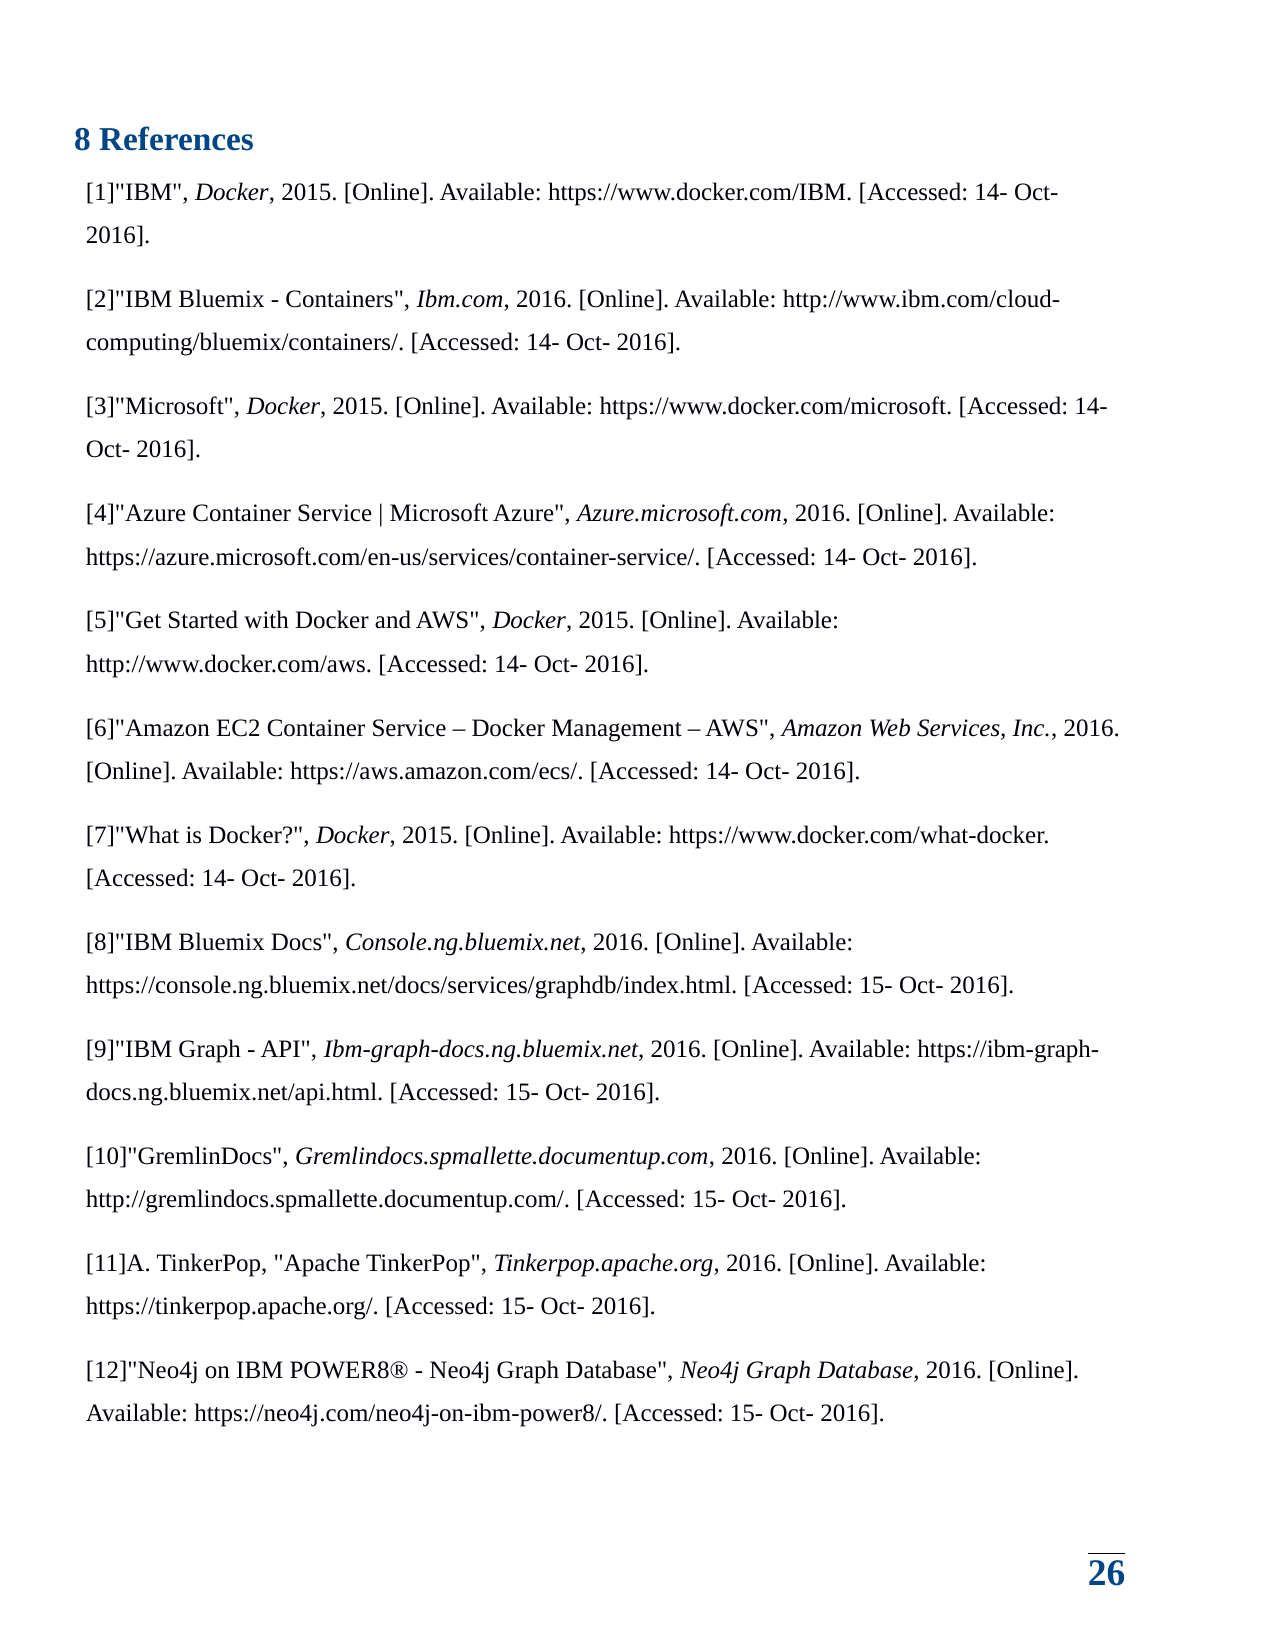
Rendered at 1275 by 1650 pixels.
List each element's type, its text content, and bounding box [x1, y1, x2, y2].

text [1]"IBM", Docker, 2015. [Online]. Available: https://www.docker.com/IBM. [Accessed: 14- Oct- 2016]. [86, 177, 1125, 249]
text [6]"Amazon EC2 Container Service – Docker Management – AWS", Amazon Web Services, Inc., 2016. [Online]. Available: https://aws.amazon.com/ecs/. [Accessed: 14- Oct- 2016]. [86, 713, 1125, 784]
text [10]"GremlinDocs", Gremlindocs.spmallette.documentup.com, 2016. [Online]. Available: http://gremlindocs.spmallette.documentup.com/. [Accessed: 15- Oct- 2016]. [86, 1141, 1125, 1213]
text [3]"Microsoft", Docker, 2015. [Online]. Available: https://www.docker.com/microsoft. [Accessed: 14- Oct- 2016]. [86, 391, 1125, 463]
text [8]"IBM Bluemix Docs", Console.ng.bluemix.net, 2016. [Online]. Available: https://console.ng.bluemix.net/docs/services/graphdb/index.html. [Accessed: 15- Oct- 2016]. [86, 927, 1125, 999]
text [7]"What is Docker?", Docker, 2015. [Online]. Available: https://www.docker.com/what-docker. [Accessed: 14- Oct- 2016]. [86, 820, 1125, 892]
text [4]"Azure Container Service | Microsoft Azure", Azure.microsoft.com, 2016. [Online]. Available: https://azure.microsoft.com/en-us/services/container-service/. [Accessed: 14- Oct- 2016]. [86, 498, 1125, 570]
text [9]"IBM Graph - API", Ibm-graph-docs.ng.bluemix.net, 2016. [Online]. Available: https://ibm-graph-docs.ng.bluemix.net/api.html. [Accessed: 15- Oct- 2016]. [86, 1034, 1125, 1106]
text [11]A. TinkerPop, "Apache TinkerPop", Tinkerpop.apache.org, 2016. [Online]. Available: https://tinkerpop.apache.org/. [Accessed: 15- Oct- 2016]. [86, 1248, 1125, 1320]
text [12]"Neo4j on IBM POWER8® - Neo4j Graph Database", Neo4j Graph Database, 2016. [Online]. Available: https://neo4j.com/neo4j-on-ibm-power8/. [Accessed: 15- Oct- 2016]. [86, 1355, 1125, 1427]
text [5]"Get Started with Docker and AWS", Docker, 2015. [Online]. Available: http://www.docker.com/aws. [Accessed: 14- Oct- 2016]. [86, 606, 1125, 677]
subtitle 8 References [74, 120, 1125, 158]
text [2]"IBM Bluemix - Containers", Ibm.com, 2016. [Online]. Available: http://www.ibm.com/cloud-computing/bluemix/containers/. [Accessed: 14- Oct- 2016]. [86, 284, 1125, 356]
